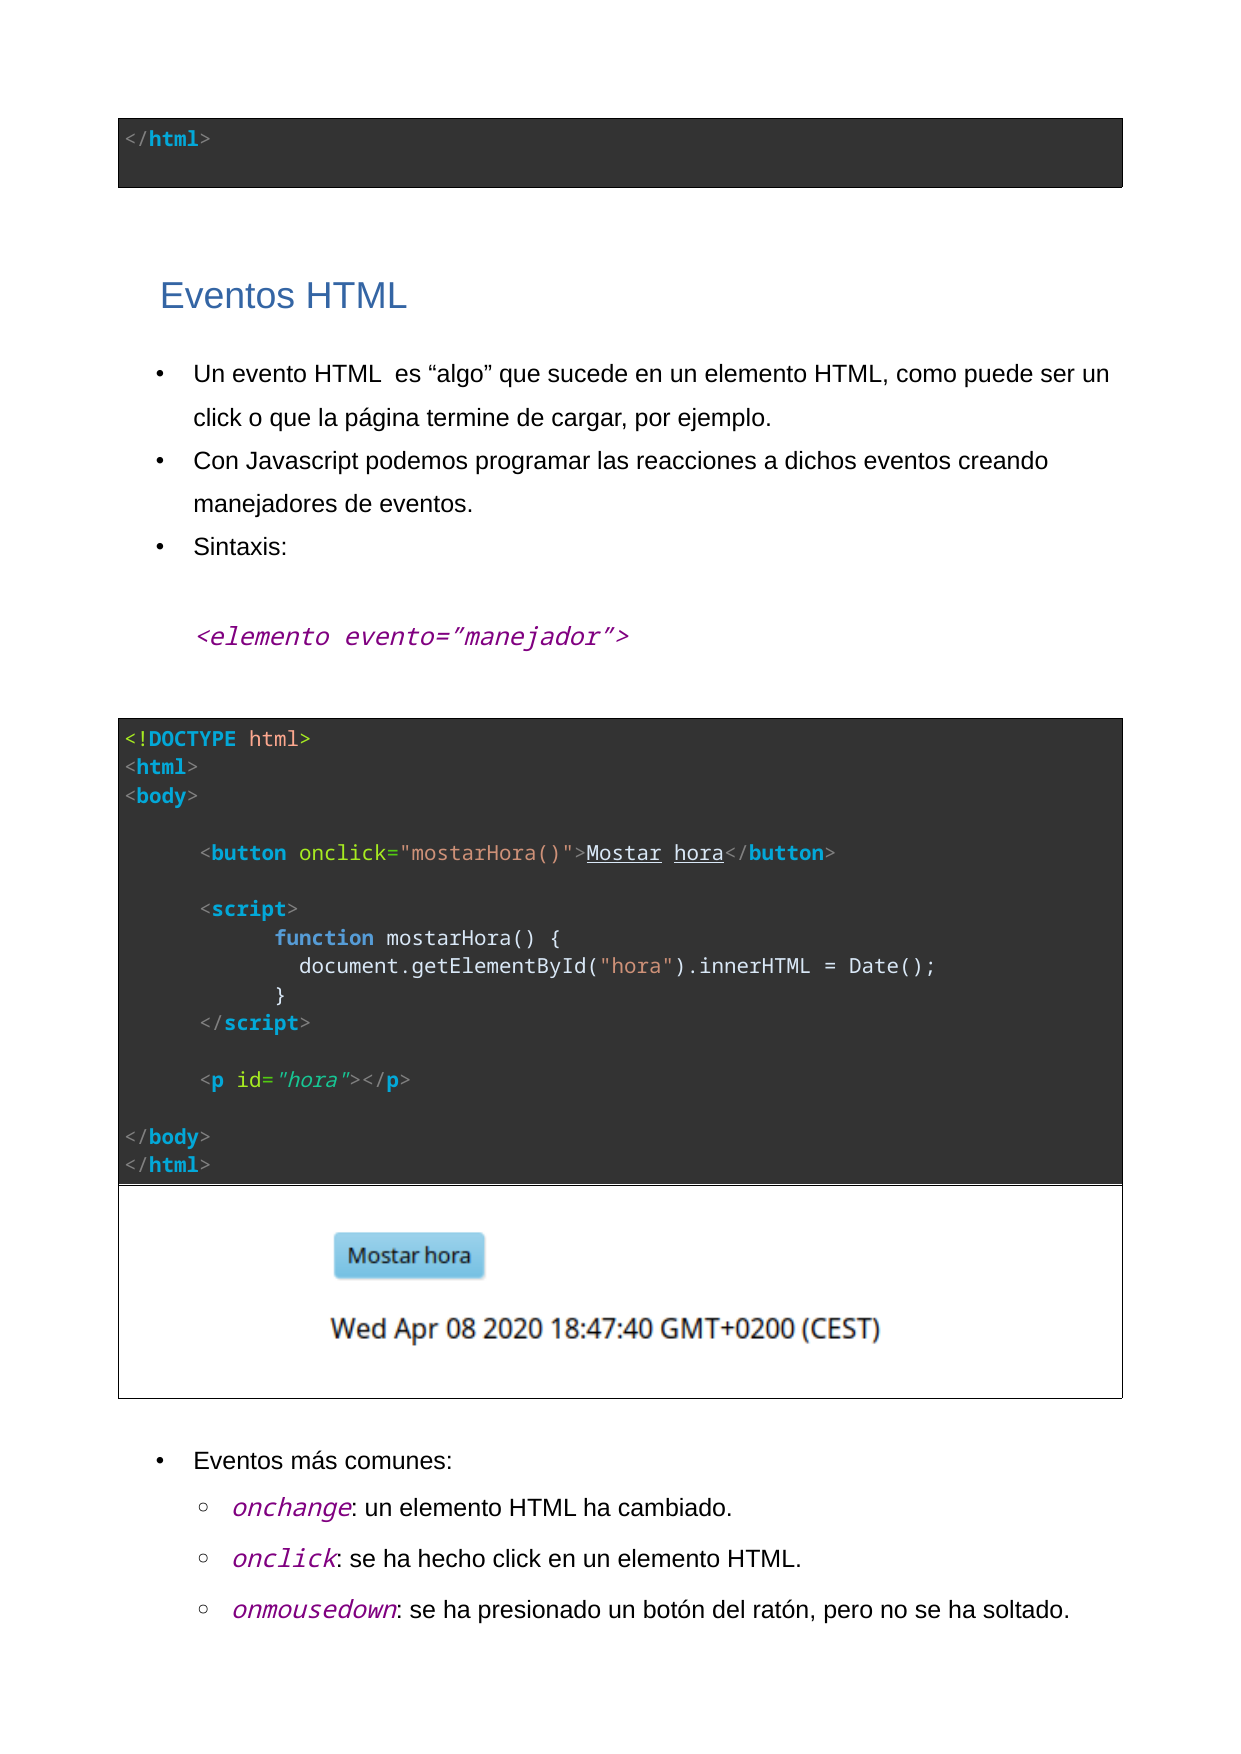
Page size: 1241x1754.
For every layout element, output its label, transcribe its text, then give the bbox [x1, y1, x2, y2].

text Eventos HTML [159, 273, 1122, 316]
list onchange: un elemento HTML ha cambiado. [193, 1489, 1122, 1523]
list Un evento HTML es “algo” que sucede en un elemento HTML, como puede ser un click o que la página termine de cargar, por ejemplo. [156, 359, 1122, 431]
list onmousedown: se ha presionado un botón del ratón, pero no se ha soltado. [193, 1591, 1122, 1625]
list Eventos más comunes: [156, 1446, 1122, 1475]
list Sintaxis: [156, 532, 1122, 561]
table_cell [119, 1186, 1122, 1397]
table_header <!DOCTYPE html> <html> <body> <button onclick="mostarHora()">Mostar hora</button> <script> function mostarHora() { document.getElementById("hora").innerHTML = Date(); } </script> <p id="hora"></p> </body> </html> [119, 719, 1122, 1184]
table_header </html> [119, 119, 1122, 187]
list Con Javascript podemos programar las reacciones a dichos eventos creando manejadores de eventos. [156, 446, 1122, 518]
text <elemento evento=”manejador”> [118, 618, 1122, 653]
list onclick: se ha hecho click en un elemento HTML. [193, 1540, 1122, 1574]
picture [326, 1219, 914, 1356]
